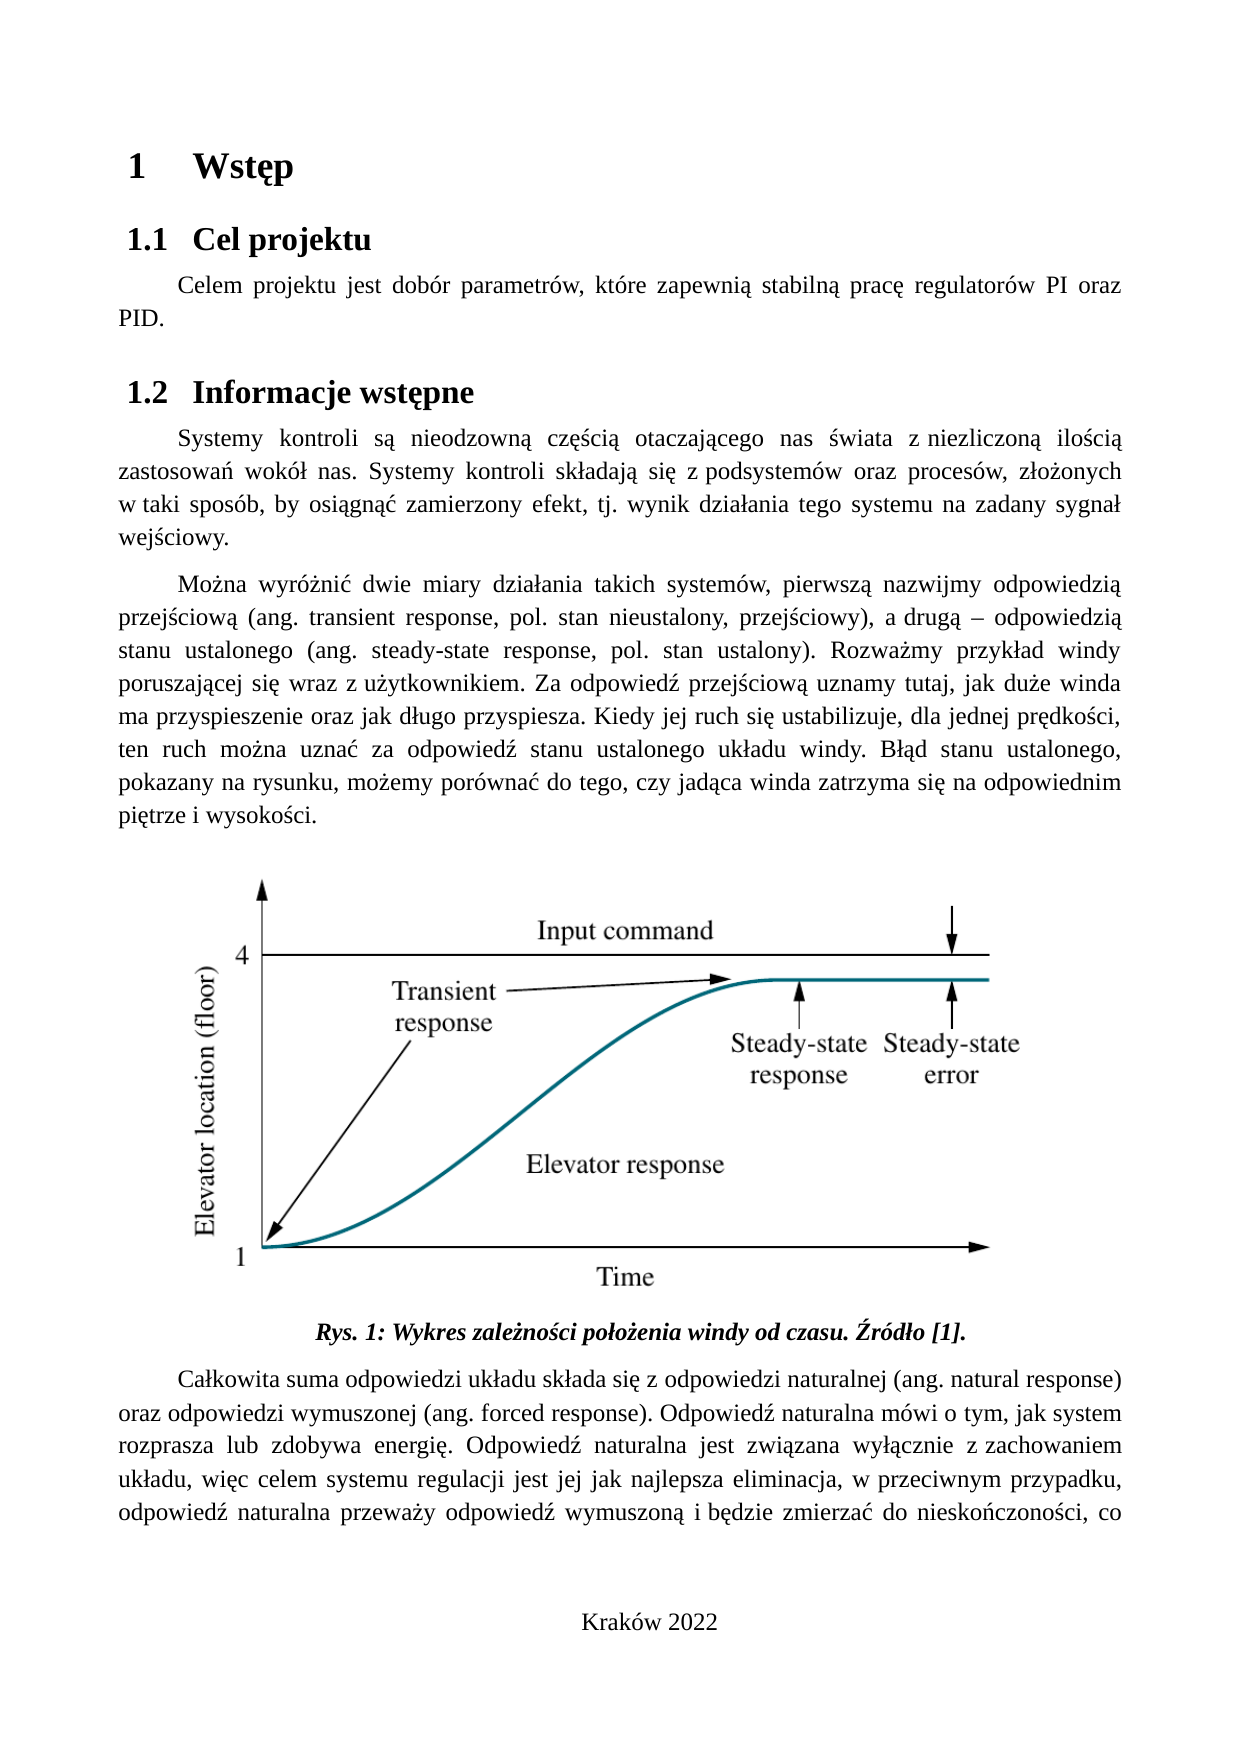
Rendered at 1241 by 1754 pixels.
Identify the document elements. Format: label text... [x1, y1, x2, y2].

text Celem projektu jest dobór parametrów, które zapewnią stabilną pracę regulatorów PI oraz PID. [118, 270, 1122, 332]
text Można wyróżnić dwie miary działania takich systemów, pierwszą nazwijmy odpowiedzią przejściową (ang. transient response, pol. stan nieustalony, przejściowy), a drugą – odpowiedzią stanu ustalonego (ang. steady-state response, pol. stan ustalony). Rozważmy przykład windy poruszającej się wraz z użytkownikiem. Za odpowiedź przejściową uznamy tutaj, jak duże winda ma przyspieszenie oraz jak długo przyspiesza. Kiedy jej ruch się ustabilizuje, dla jednej prędkości, ten ruch można uznać za odpowiedź stanu ustalonego układu windy. Błąd stanu ustalonego, pokazany na rysunku, możemy porównać do tego, czy jadąca winda zatrzyma się na odpowiednim piętrze i wysokości. [118, 569, 1122, 829]
picture [177, 860, 1049, 1317]
subtitle Informacje wstępne [118, 372, 1122, 410]
text Całkowita suma odpowiedzi układu składa się z odpowiedzi naturalnej (ang. natural response) oraz odpowiedzi wymuszonej (ang. forced response). Odpowiedź naturalna mówi o tym, jak system rozprasza lub zdobywa energię. Odpowiedź naturalna jest związana wyłącznie z zachowaniem układu, więc celem systemu regulacji jest jej jak najlepsza eliminacja, w przeciwnym przypadku, odpowiedź naturalna przeważy odpowiedź wymuszoną i będzie zmierzać do nieskończoności, co [118, 1364, 1122, 1525]
text Systemy kontroli są nieodzowną częścią otaczającego nas świata z niezliczoną ilością zastosowań wokół nas. Systemy kontroli składają się z podsystemów oraz procesów, złożonych w taki sposób, by osiągnąć zamierzony efekt, tj. wynik działania tego systemu na zadany sygnał wejściowy. [118, 423, 1122, 551]
subtitle Wstęp [118, 143, 1122, 186]
subtitle Cel projektu [118, 219, 1122, 258]
text Rys. 1: Wykres zależności położenia windy od czasu. Źródło [1]. [177, 1317, 1048, 1346]
